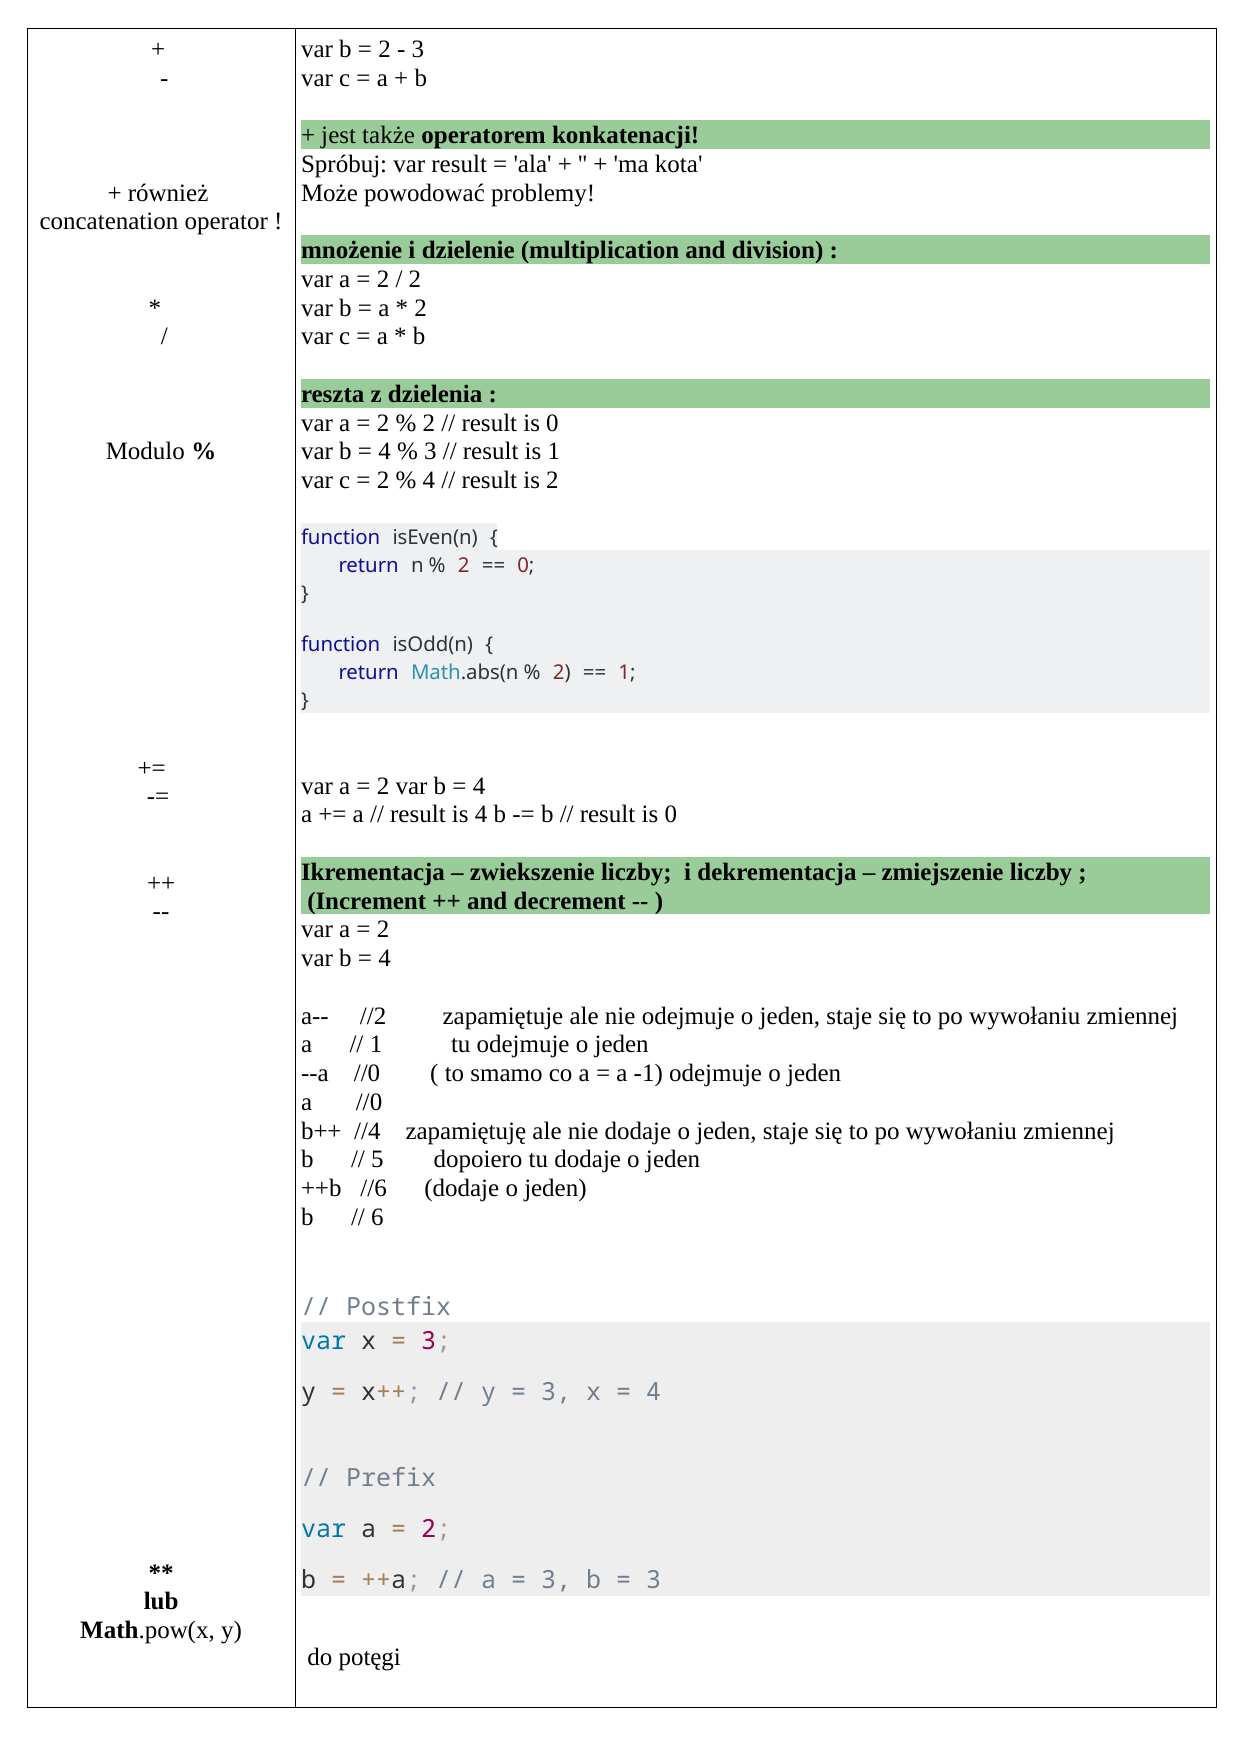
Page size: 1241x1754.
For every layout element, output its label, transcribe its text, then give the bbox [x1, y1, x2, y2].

table_header + - + również concatenation operator ! * / Modulo % += -= ++ -- ** lub Math.pow(x, y) [28, 29, 295, 1707]
table_header var b = 2 - 3 var c = a + b + jest także operatorem konkatenacji! Spróbuj: var result = 'ala' + '' + 'ma kota' Może powodować problemy! mnożenie i dzielenie (multiplication and division) : var a = 2 / 2 var b = a * 2 var c = a * b reszta z dzielenia : var a = 2 % 2 // result is 0 var b = 4 % 3 // result is 1 var c = 2 % 4 // result is 2 function isEven(n) { return n % 2 == 0; } function isOdd(n) { return Math.abs(n % 2) == 1; } var a = 2 var b = 4 a += a // result is 4 b -= b // result is 0 Ikrementacja – zwiekszenie liczby; i dekrementacja – zmiejszenie liczby ; (Increment ++ and decrement -- ) var a = 2 var b = 4 a-- //2 zapamiętuje ale nie odejmuje o jeden, staje się to po wywołaniu zmiennej a // 1 tu odejmuje o jeden --a //0 ( to smamo co a = a -1) odejmuje o jeden a //0 b++ //4 zapamiętuję ale nie dodaje o jeden, staje się to po wywołaniu zmiennej b // 5 dopoiero tu dodaje o jeden ++b //6 (dodaje o jeden) b // 6 // Postfix var x = 3; y = x++; // y = 3, x = 4 // Prefix var a = 2; b = ++a; // a = 3, b = 3 do potęgi [296, 29, 1216, 1707]
